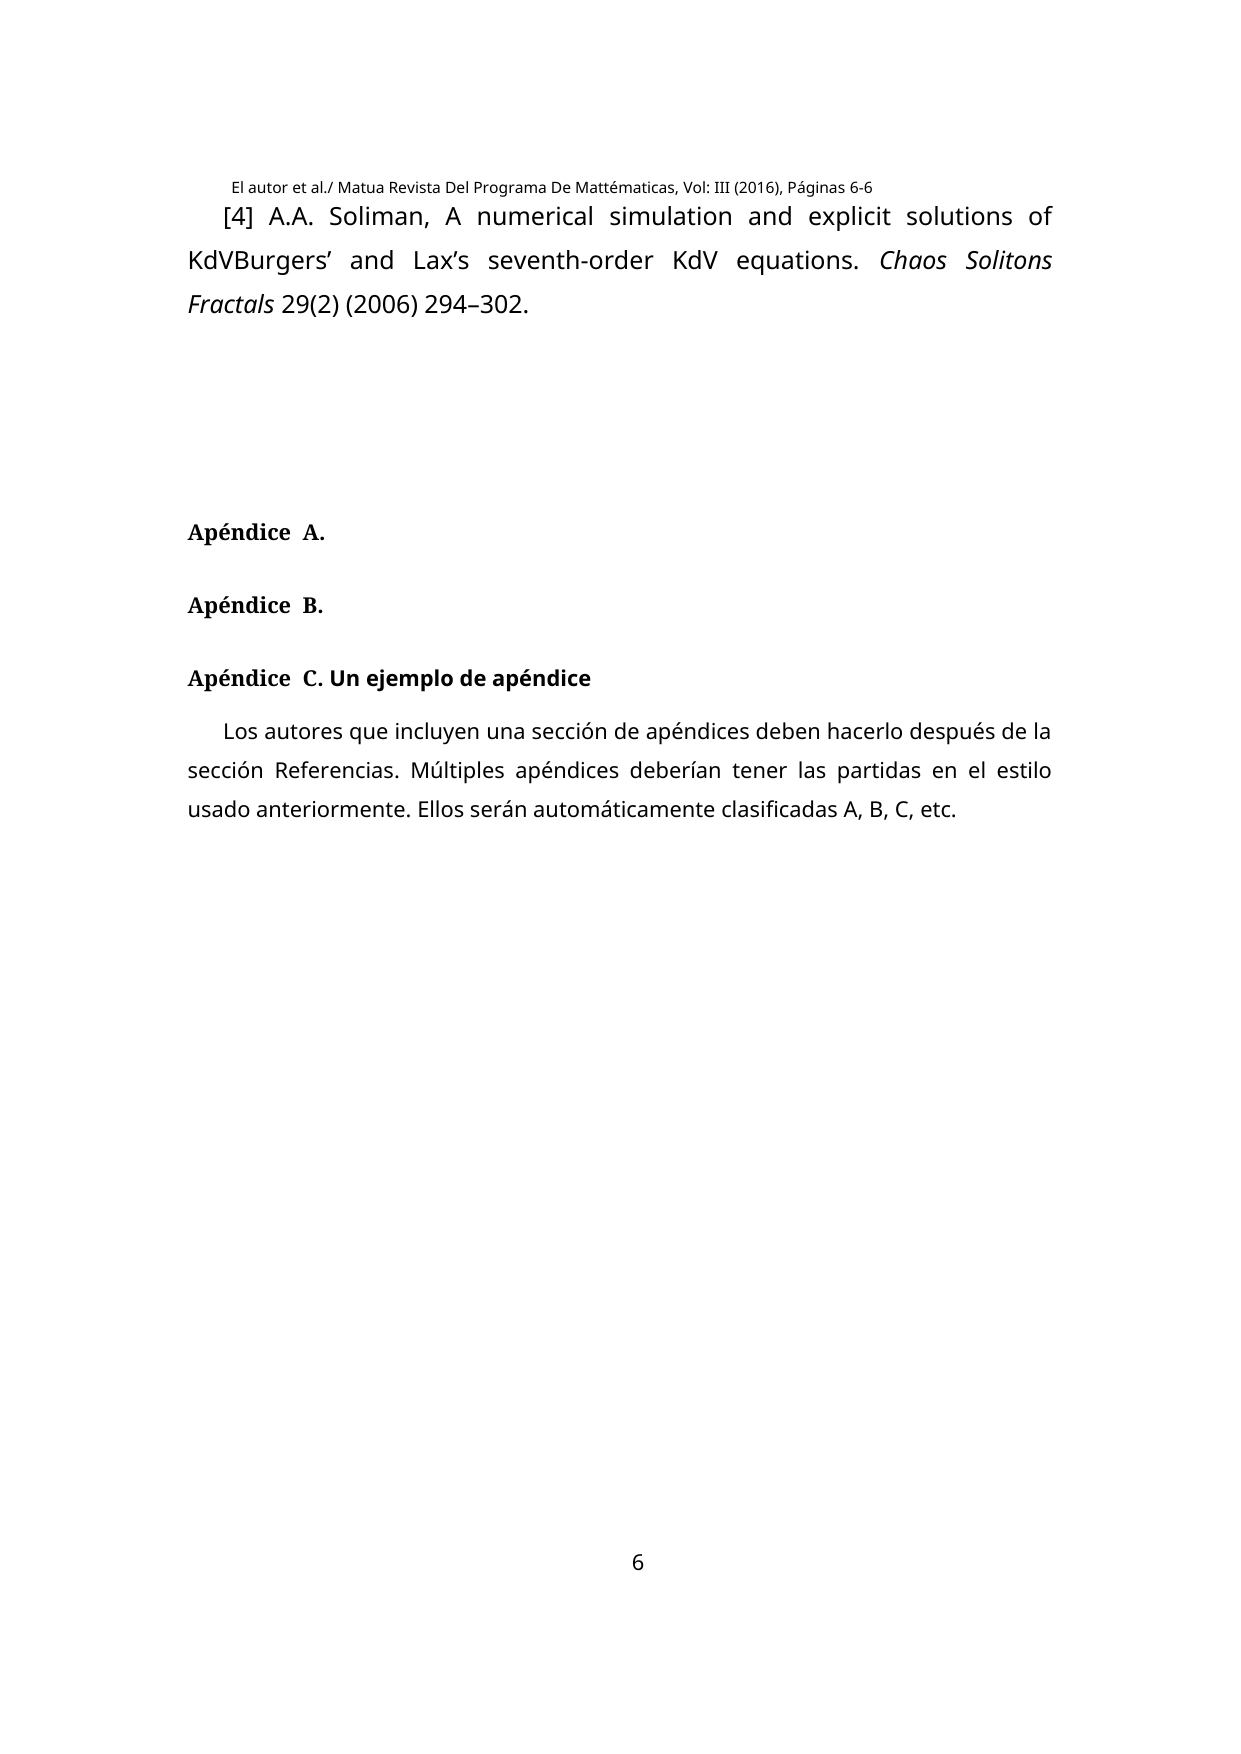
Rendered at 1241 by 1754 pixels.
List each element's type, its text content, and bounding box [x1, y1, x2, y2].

list Un ejemplo de apéndice [187, 668, 1053, 691]
text Los autores que incluyen una sección de apéndices deben hacerlo después de la sección Referencias. Múltiples apéndices deberían tener las partidas en el estilo usado anteriormente. Ellos serán automáticamente clasificadas A, B, C, etc. [187, 716, 1053, 823]
text [4] A.A. Soliman, A numerical simulation and explicit solutions of KdVBurgers’ and Lax’s seventh-order KdV equations. Chaos Solitons Fractals 29(2) (2006) 294–302. [187, 198, 1053, 321]
